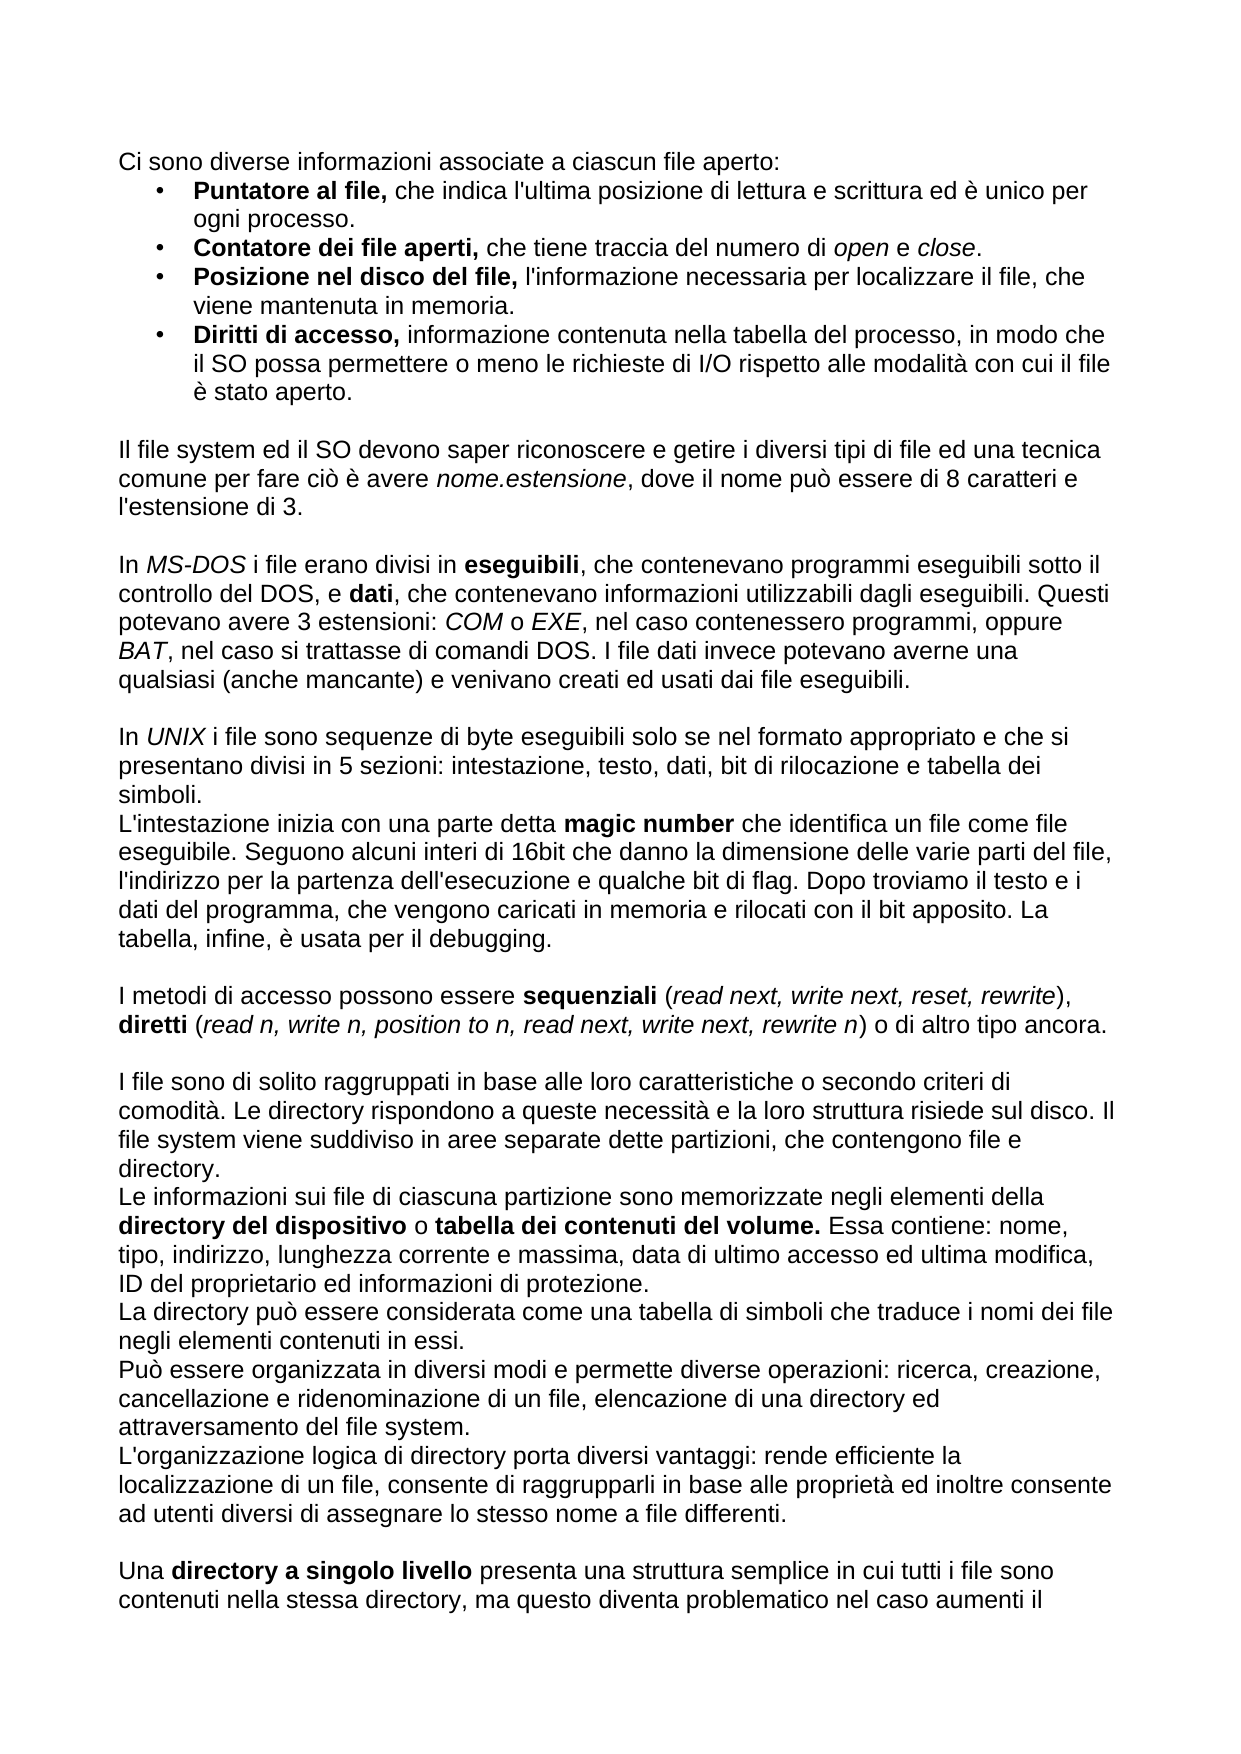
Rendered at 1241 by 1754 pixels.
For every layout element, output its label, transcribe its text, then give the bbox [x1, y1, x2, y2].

text In UNIX i file sono sequenze di byte eseguibili solo se nel formato appropriato e che si presentano divisi in 5 sezioni: intestazione, testo, dati, bit di rilocazione e tabella dei simboli. [118, 722, 1122, 808]
text Può essere organizzata in diversi modi e permette diverse operazioni: ricerca, creazione, cancellazione e ridenominazione di un file, elencazione di una directory ed attraversamento del file system. [118, 1355, 1122, 1441]
text Il file system ed il SO devono saper riconoscere e getire i diversi tipi di file ed una tecnica comune per fare ciò è avere nome.estensione, dove il nome può essere di 8 caratteri e l'estensione di 3. [118, 435, 1122, 521]
text L'intestazione inizia con una parte detta magic number che identifica un file come file eseguibile. Seguono alcuni interi di 16bit che danno la dimensione delle varie parti del file, l'indirizzo per la partenza dell'esecuzione e qualche bit di flag. Dopo troviamo il testo e i dati del programma, che vengono caricati in memoria e rilocati con il bit apposito. La tabella, infine, è usata per il debugging. [118, 808, 1122, 952]
text L'organizzazione logica di directory porta diversi vantaggi: rende efficiente la localizzazione di un file, consente di raggrupparli in base alle proprietà ed inoltre consente ad utenti diversi di assegnare lo stesso nome a file differenti. [118, 1441, 1122, 1527]
text Le informazioni sui file di ciascuna partizione sono memorizzate negli elementi della directory del dispositivo o tabella dei contenuti del volume. Essa contiene: nome, tipo, indirizzo, lunghezza corrente e massima, data di ultimo accesso ed ultima modifica, ID del proprietario ed informazioni di protezione. [118, 1182, 1122, 1297]
list Puntatore al file, che indica l'ultima posizione di lettura e scrittura ed è unico per ogni processo. [156, 176, 1122, 233]
text Ci sono diverse informazioni associate a ciascun file aperto: [118, 147, 1122, 176]
text Una directory a singolo livello presenta una struttura semplice in cui tutti i file sono contenuti nella stessa directory, ma questo diventa problematico nel caso aumenti il [118, 1556, 1122, 1613]
text In MS-DOS i file erano divisi in eseguibili, che contenevano programmi eseguibili sotto il controllo del DOS, e dati, che contenevano informazioni utilizzabili dagli eseguibili. Questi potevano avere 3 estensioni: COM o EXE, nel caso contenessero programmi, oppure BAT, nel caso si trattasse di comandi DOS. I file dati invece potevano averne una qualsiasi (anche mancante) e venivano creati ed usati dai file eseguibili. [118, 550, 1122, 693]
text La directory può essere considerata come una tabella di simboli che traduce i nomi dei file negli elementi contenuti in essi. [118, 1297, 1122, 1355]
list Contatore dei file aperti, che tiene traccia del numero di open e close. [156, 233, 1122, 262]
list Posizione nel disco del file, l'informazione necessaria per localizzare il file, che viene mantenuta in memoria. [156, 262, 1122, 320]
list Diritti di accesso, informazione contenuta nella tabella del processo, in modo che il SO possa permettere o meno le richieste di I/O rispetto alle modalità con cui il file è stato aperto. [156, 320, 1122, 406]
text I metodi di accesso possono essere sequenziali (read next, write next, reset, rewrite), diretti (read n, write n, position to n, read next, write next, rewrite n) o di altro tipo ancora. [118, 981, 1122, 1038]
text I file sono di solito raggruppati in base alle loro caratteristiche o secondo criteri di comodità. Le directory rispondono a queste necessità e la loro struttura risiede sul disco. Il file system viene suddiviso in aree separate dette partizioni, che contengono file e directory. [118, 1067, 1122, 1182]
